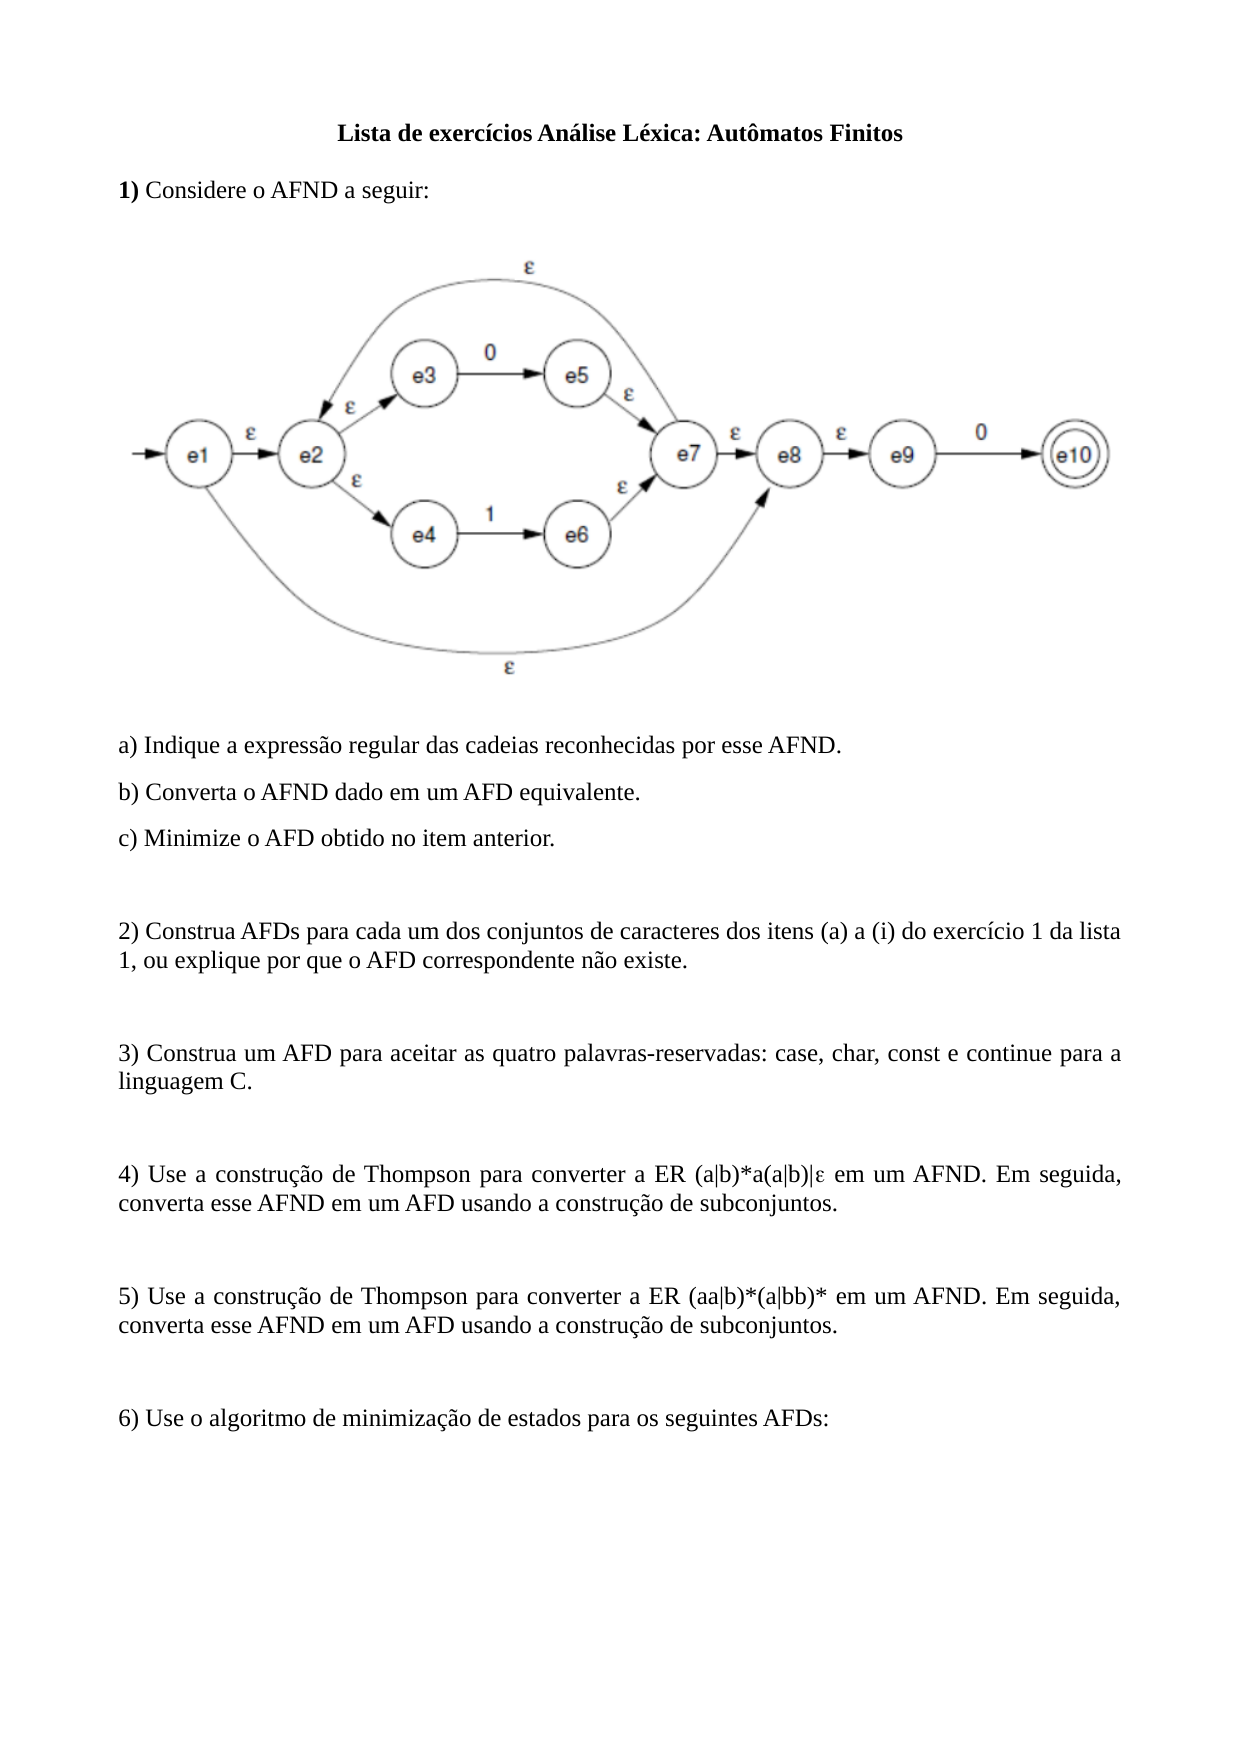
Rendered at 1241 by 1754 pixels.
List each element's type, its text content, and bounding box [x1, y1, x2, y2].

text 6) Use o algoritmo de minimização de estados para os seguintes AFDs: [118, 1403, 1122, 1431]
text a) Indique a expressão regular das cadeias reconhecidas por esse AFND. [118, 730, 1122, 759]
text Lista de exercícios Análise Léxica: Autômatos Finitos [118, 118, 1122, 147]
text b) Converta o AFND dado em um AFD equivalente. [118, 777, 1122, 805]
text 1) Considere o AFND a seguir: [118, 176, 1122, 204]
text 5) Use a construção de Thompson para converter a ER (aa|b)*(a|bb)* em um AFND. Em seguida, converta esse AFND em um AFD usando a construção de subconjuntos. [118, 1281, 1122, 1338]
text 3) Construa um AFD para aceitar as quatro palavras-reservadas: case, char, const e continue para a linguagem C. [118, 1038, 1122, 1095]
text c) Minimize o AFD obtido no item anterior. [118, 823, 1122, 852]
text 2) Construa AFDs para cada um dos conjuntos de caracteres dos itens (a) a (i) do exercício 1 da lista 1, ou explique por que o AFD correspondente não existe. [118, 916, 1122, 973]
text 4) Use a construção de Thompson para converter a ER (a|b)*a(a|b)| em um AFND. Em seguida, converta esse AFND em um AFD usando a construção de subconjuntos. [118, 1159, 1122, 1217]
